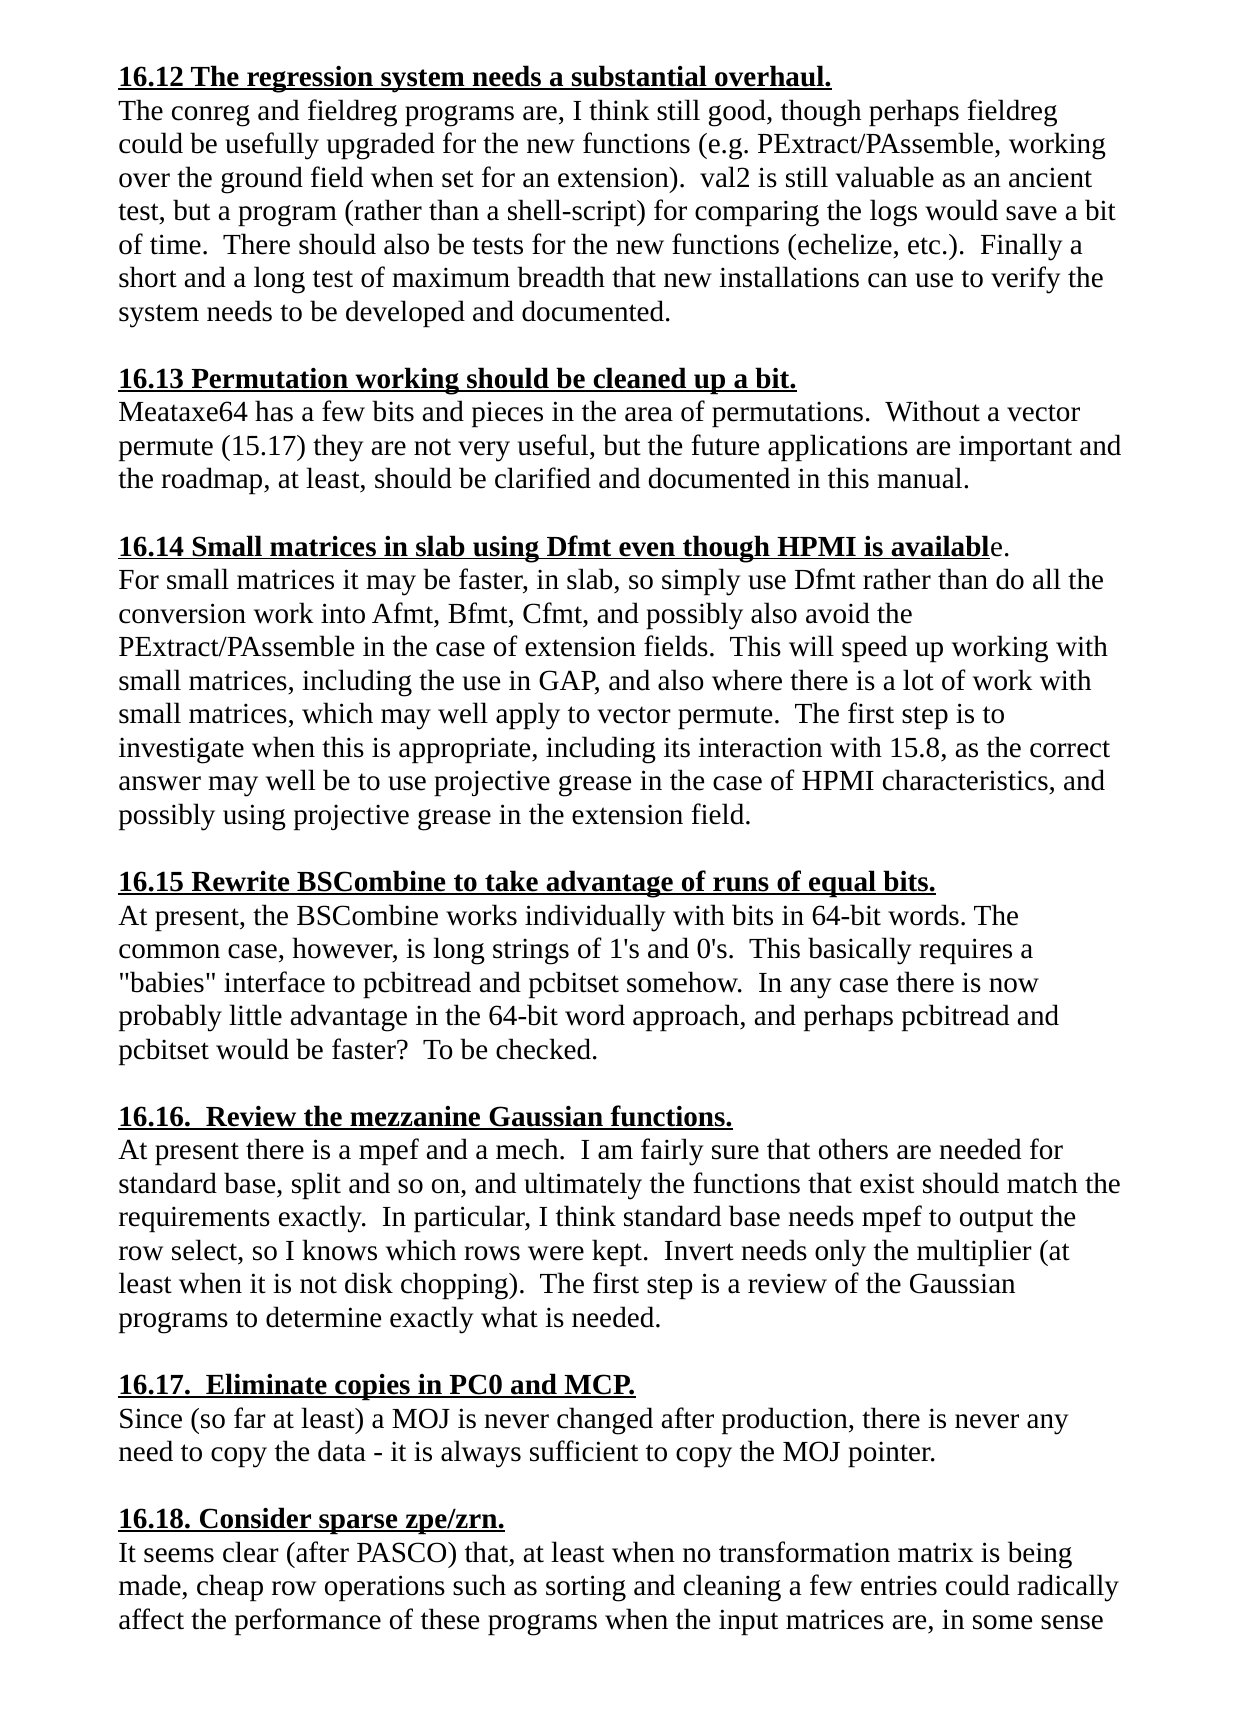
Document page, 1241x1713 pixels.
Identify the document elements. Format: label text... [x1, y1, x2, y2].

text It seems clear (after PASCO) that, at least when no transformation matrix is being made, cheap row operations such as sorting and cleaning a few entries could radically affect the performance of these programs when the input matrices are, in some sense [118, 1535, 1122, 1636]
text For small matrices it may be faster, in slab, so simply use Dfmt rather than do all the conversion work into Afmt, Bfmt, Cfmt, and possibly also avoid the PExtract/PAssemble in the case of extension fields. This will speed up working with small matrices, including the use in GAP, and also where there is a lot of work with small matrices, which may well apply to vector permute. The first step is to investigate when this is appropriate, including its interaction with 15.8, as the correct answer may well be to use projective grease in the case of HPMI characteristics, and possibly using projective grease in the extension field. [118, 562, 1122, 831]
text 16.18. Consider sparse zpe/zrn. [118, 1501, 1122, 1535]
text Meataxe64 has a few bits and pieces in the area of permutations. Without a vector permute (15.17) they are not very useful, but the future applications are important and the roadmap, at least, should be clarified and documented in this manual. [118, 394, 1122, 495]
text 16.16. Review the mezzanine Gaussian functions. [118, 1099, 1122, 1132]
text 16.12 The regression system needs a substantial overhaul. [118, 59, 1122, 93]
text 16.14 Small matrices in slab using Dfmt even though HPMI is available. [118, 529, 1122, 562]
text At present, the BSCombine works individually with bits in 64-bit words. The common case, however, is long strings of 1's and 0's. This basically requires a "babies" interface to pcbitread and pcbitset somehow. In any case there is now probably little advantage in the 64-bit word approach, and perhaps pcbitread and pcbitset would be faster? To be checked. [118, 898, 1122, 1065]
text 16.17. Eliminate copies in PC0 and MCP. [118, 1367, 1122, 1401]
text 16.13 Permutation working should be cleaned up a bit. [118, 361, 1122, 394]
text The conreg and fieldreg programs are, I think still good, though perhaps fieldreg could be usefully upgraded for the new functions (e.g. PExtract/PAssemble, working over the ground field when set for an extension). val2 is still valuable as an ancient test, but a program (rather than a shell-script) for comparing the logs would save a bit of time. There should also be tests for the new functions (echelize, etc.). Finally a short and a long test of maximum breadth that new installations can use to verify the system needs to be developed and documented. [118, 93, 1122, 327]
text At present there is a mpef and a mech. I am fairly sure that others are needed for standard base, split and so on, and ultimately the functions that exist should match the requirements exactly. In particular, I think standard base needs mpef to output the row select, so I knows which rows were kept. Invert needs only the multiplier (at least when it is not disk chopping). The first step is a review of the Gaussian programs to determine exactly what is needed. [118, 1132, 1122, 1334]
text 16.15 Rewrite BSCombine to take advantage of runs of equal bits. [118, 864, 1122, 898]
text Since (so far at least) a MOJ is never changed after production, there is never any need to copy the data - it is always sufficient to copy the MOJ pointer. [118, 1401, 1122, 1468]
